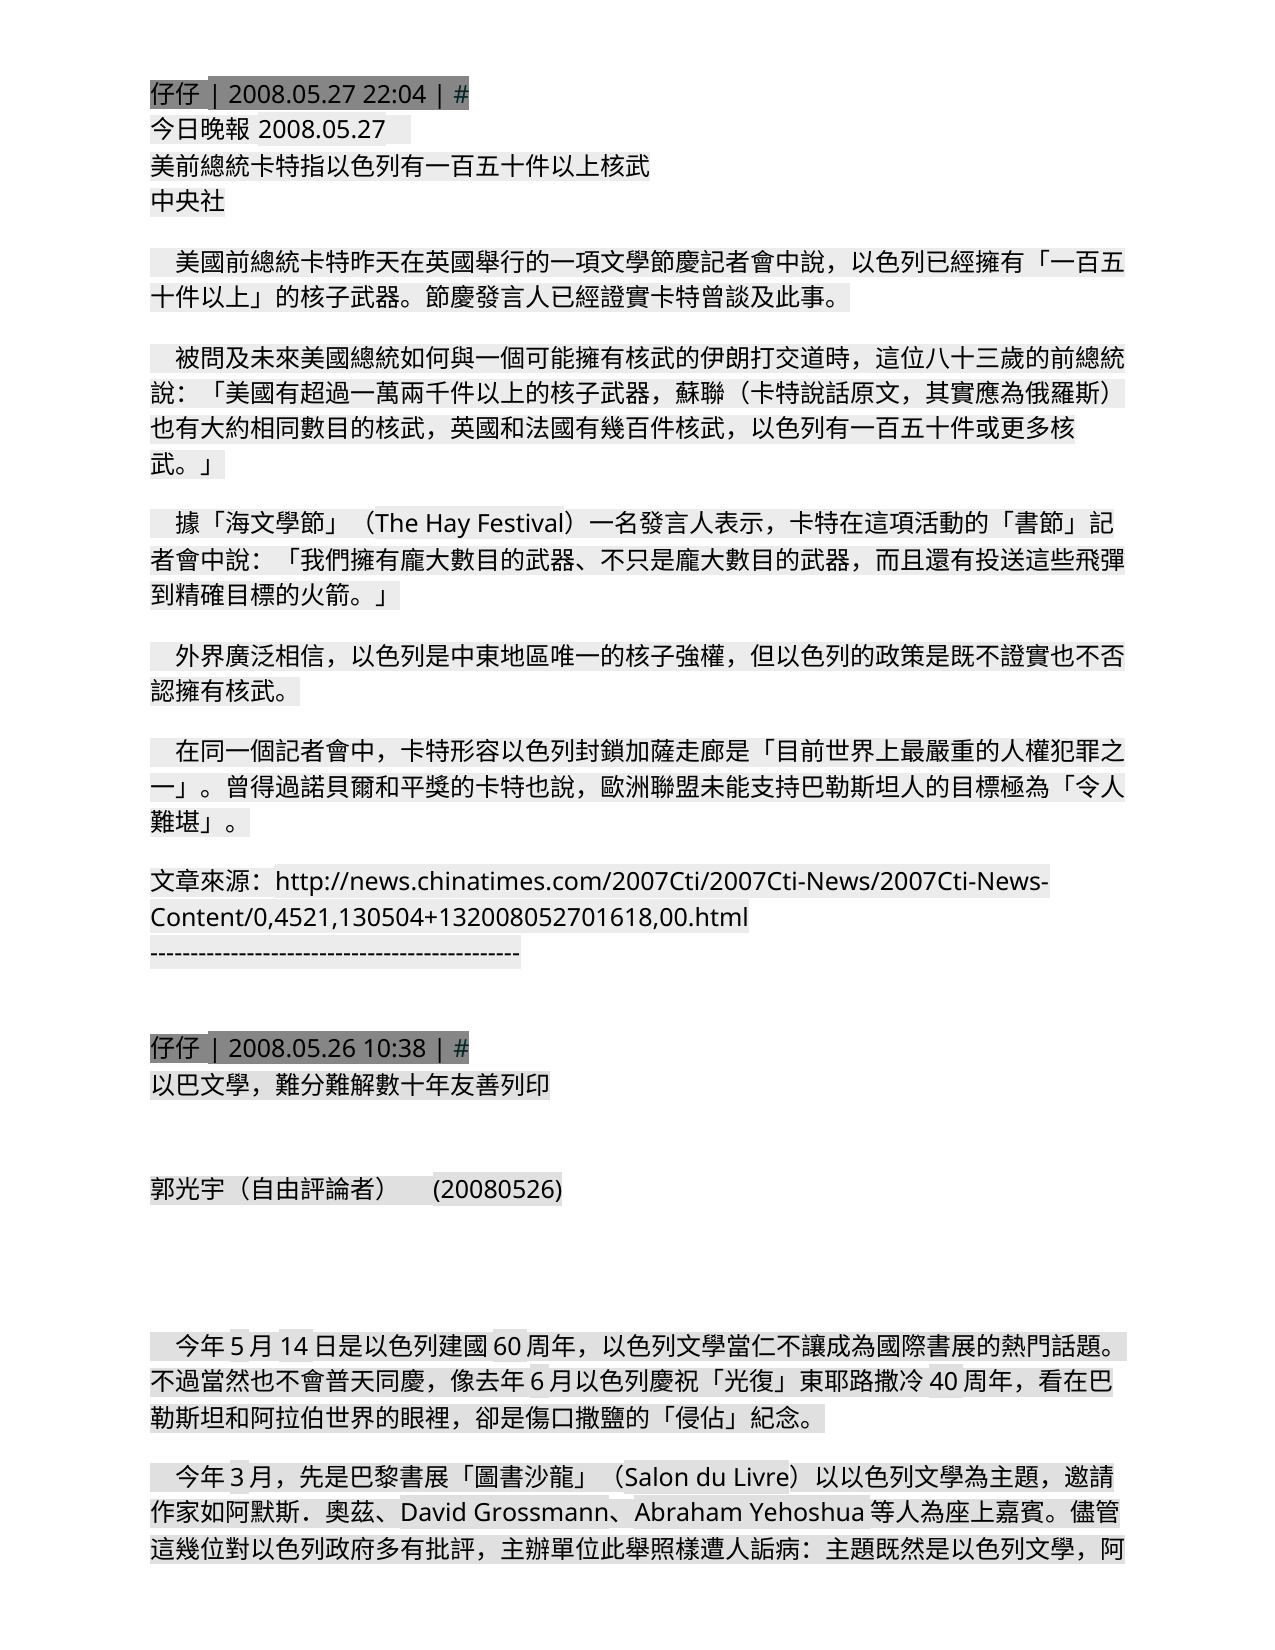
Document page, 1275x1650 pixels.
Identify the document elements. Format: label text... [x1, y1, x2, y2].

text 仔仔 | 2008.05.26 10:38 | # [150, 1029, 1125, 1064]
text 在同一個記者會中，卡特形容以色列封鎖加薩走廊是「目前世界上最嚴重的人權犯罪之一」。曾得過諾貝爾和平獎的卡特也說，歐洲聯盟未能支持巴勒斯坦人的目標極為「令人難堪」。 [150, 731, 1125, 837]
text 外界廣泛相信，以色列是中東地區唯一的核子強權，但以色列的政策是既不證實也不否認擁有核武。 [150, 635, 1125, 706]
text 被問及未來美國總統如何與一個可能擁有核武的伊朗打交道時，這位八十三歲的前總統說：「美國有超過一萬兩千件以上的核子武器，蘇聯（卡特說話原文，其實應為俄羅斯）也有大約相同數目的核武，英國和法國有幾百件核武，以色列有一百五十件或更多核武。」 [150, 337, 1125, 479]
text 今日晚報 2008.05.27 美前總統卡特指以色列有一百五十件以上核武 中央社 [150, 110, 1125, 217]
text 今年3月，先是巴黎書展「圖書沙龍」（Salon du Livre）以以色列文學為主題，邀請作家如阿默斯．奧茲、David Grossmann、Abraham Yehoshua等人為座上嘉賓。儘管這幾位對以色列政府多有批評，主辦單位此舉照樣遭人詬病：主題既然是以色列文學，阿 [150, 1458, 1125, 1564]
text 文章來源：http://news.chinatimes.com/2007Cti/2007Cti-News/2007Cti-News-Content/0,4521,130504+132008052701618,00.html ---------------------------------------------- [150, 862, 1125, 1004]
text 以巴文學，難分難解數十年友善列印 郭光宇（自由評論者） (20080526) [150, 1064, 1125, 1206]
text 美國前總統卡特昨天在英國舉行的一項文學節慶記者會中說，以色列已經擁有「一百五十件以上」的核子武器。節慶發言人已經證實卡特曾談及此事。 [150, 242, 1125, 312]
text 仔仔 | 2008.05.27 22:04 | # [150, 75, 1125, 110]
text 今年5月14日是以色列建國60周年，以色列文學當仁不讓成為國際書展的熱門話題。不過當然也不會普天同慶，像去年6月以色列慶祝「光復」東耶路撒冷40周年，看在巴勒斯坦和阿拉伯世界的眼裡，卻是傷口撒鹽的「侵佔」紀念。 [150, 1292, 1125, 1433]
text 據「海文學節」（The Hay Festival）一名發言人表示，卡特在這項活動的「書節」記者會中說：「我們擁有龐大數目的武器、不只是龐大數目的武器，而且還有投送這些飛彈到精確目標的火箭。」 [150, 504, 1125, 610]
